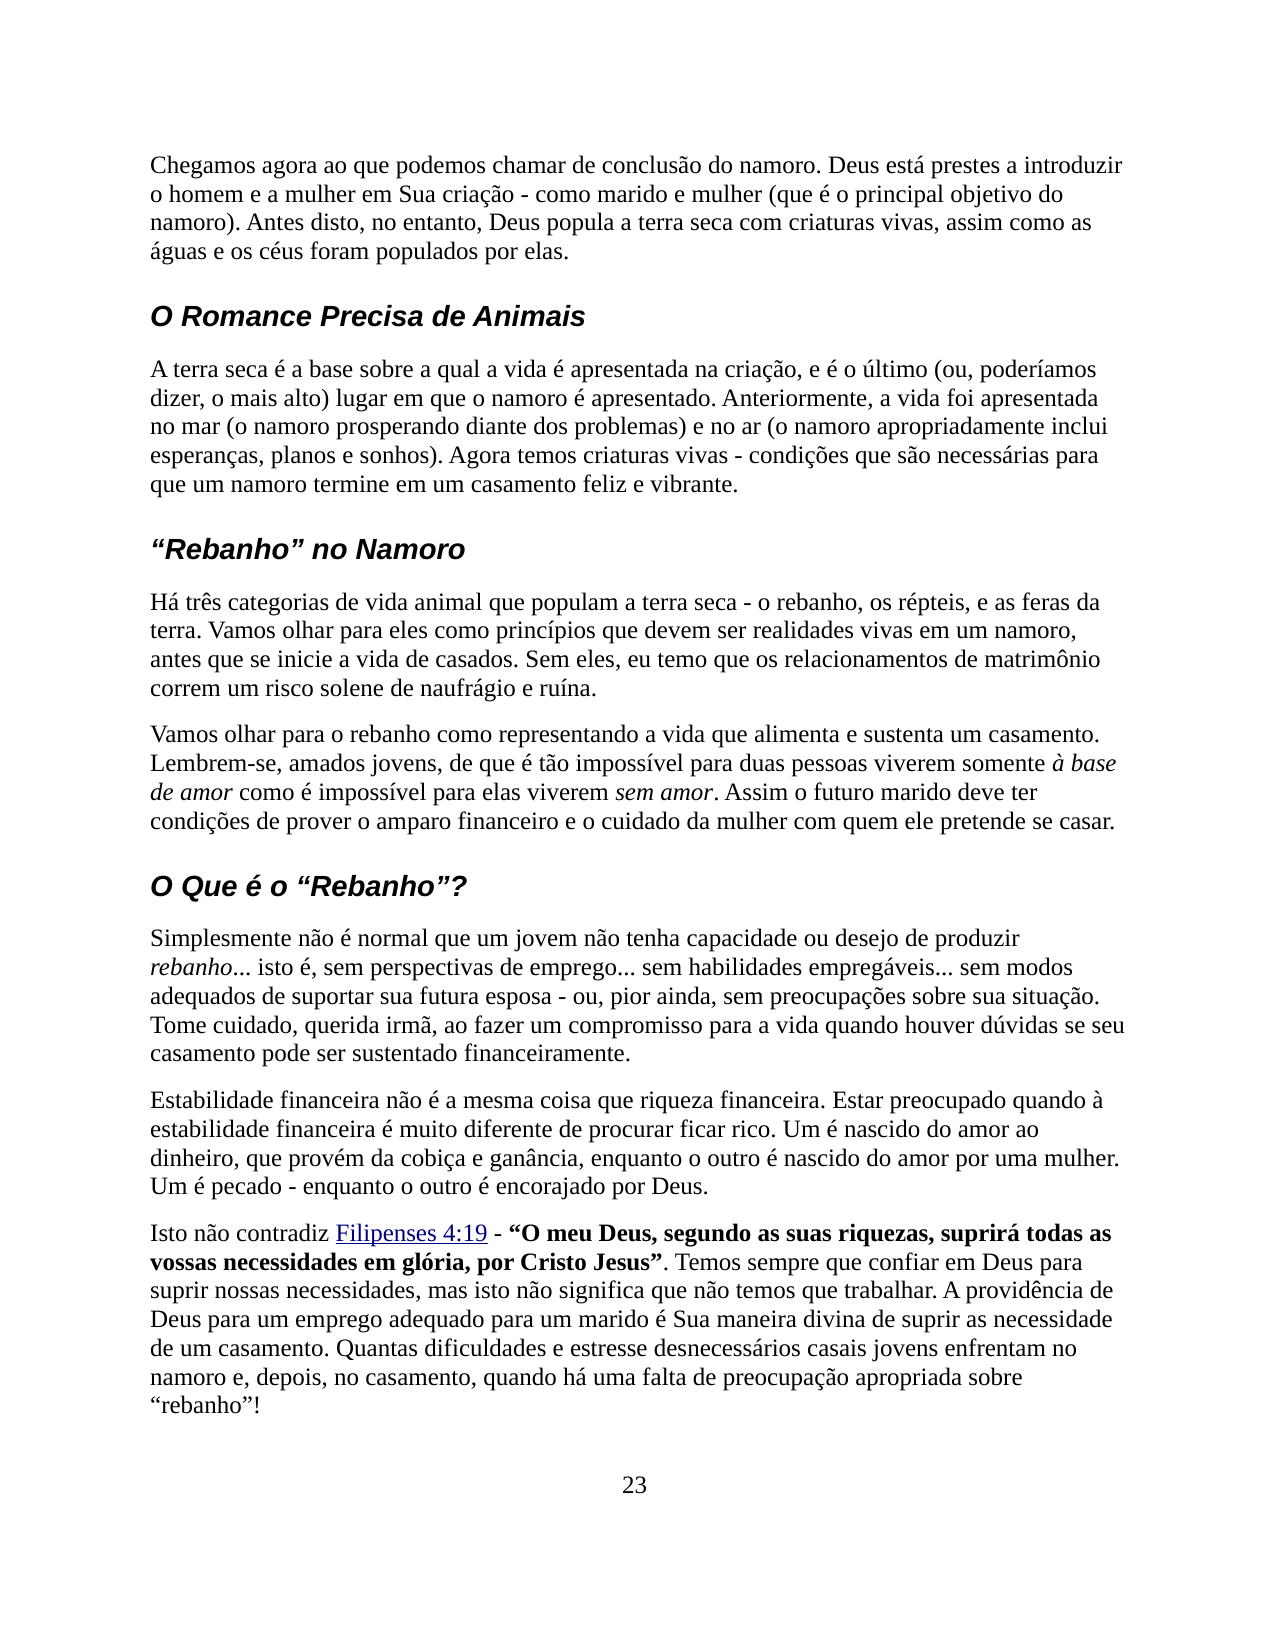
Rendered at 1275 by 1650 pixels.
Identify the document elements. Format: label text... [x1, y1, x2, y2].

text Simplesmente não é normal que um jovem não tenha capacidade ou desejo de produzir rebanho... isto é, sem perspectivas de emprego... sem habilidades empregáveis... sem modos adequados de suportar sua futura esposa - ou, pior ainda, sem preocupações sobre sua situação. Tome cuidado, querida irmã, ao fazer um compromisso para a vida quando houver dúvidas se seu casamento pode ser sustentado financeiramente. [150, 923, 1125, 1067]
text Há três categorias de vida animal que populam a terra seca - o rebanho, os répteis, e as feras da terra. Vamos olhar para eles como princípios que devem ser realidades vivas em um namoro, antes que se inicie a vida de casados. Sem eles, eu temo que os relacionamentos de matrimônio correm um risco solene de naufrágio e ruína. [150, 587, 1125, 702]
text A terra seca é a base sobre a qual a vida é apresentada na criação, e é o último (ou, poderíamos dizer, o mais alto) lugar em que o namoro é apresentado. Anteriormente, a vida foi apresentada no mar (o namoro prosperando diante dos problemas) e no ar (o namoro apropriadamente inclui esperanças, planos e sonhos). Agora temos criaturas vivas - condições que são necessárias para que um namoro termine em um casamento feliz e vibrante. [150, 354, 1125, 498]
text Isto não contradiz Filipenses 4:19 - “O meu Deus, segundo as suas riquezas, suprirá todas as vossas necessidades em glória, por Cristo Jesus”. Temos sempre que confiar em Deus para suprir nossas necessidades, mas isto não significa que não temos que trabalhar. A providência de Deus para um emprego adequado para um marido é Sua maneira divina de suprir as necessidade de um casamento. Quantas dificuldades e estresse desnecessários casais jovens enfrentam no namoro e, depois, no casamento, quando há uma falta de preocupação apropriada sobre “rebanho”! [150, 1218, 1125, 1419]
subtitle O Que é o “Rebanho”? [150, 868, 1125, 902]
text Vamos olhar para o rebanho como representando a vida que alimenta e sustenta um casamento. Lembrem-se, amados jovens, de que é tão impossível para duas pessoas viverem somente à base de amor como é impossível para elas viverem sem amor. Assim o futuro marido deve ter condições de prover o amparo financeiro e o cuidado da mulher com quem ele pretende se casar. [150, 719, 1125, 834]
subtitle “Rebanho” no Namoro [150, 532, 1125, 565]
text Chegamos agora ao que podemos chamar de conclusão do namoro. Deus está prestes a introduzir o homem e a mulher em Sua criação - como marido e mulher (que é o principal objetivo do namoro). Antes disto, no entanto, Deus popula a terra seca com criaturas vivas, assim como as águas e os céus foram populados por elas. [150, 150, 1125, 265]
text Estabilidade financeira não é a mesma coisa que riqueza financeira. Estar preocupado quando à estabilidade financeira é muito diferente de procurar ficar rico. Um é nascido do amor ao dinheiro, que provém da cobiça e ganância, enquanto o outro é nascido do amor por uma mulher. Um é pecado - enquanto o outro é encorajado por Deus. [150, 1085, 1125, 1200]
subtitle O Romance Precisa de Animais [150, 299, 1125, 332]
